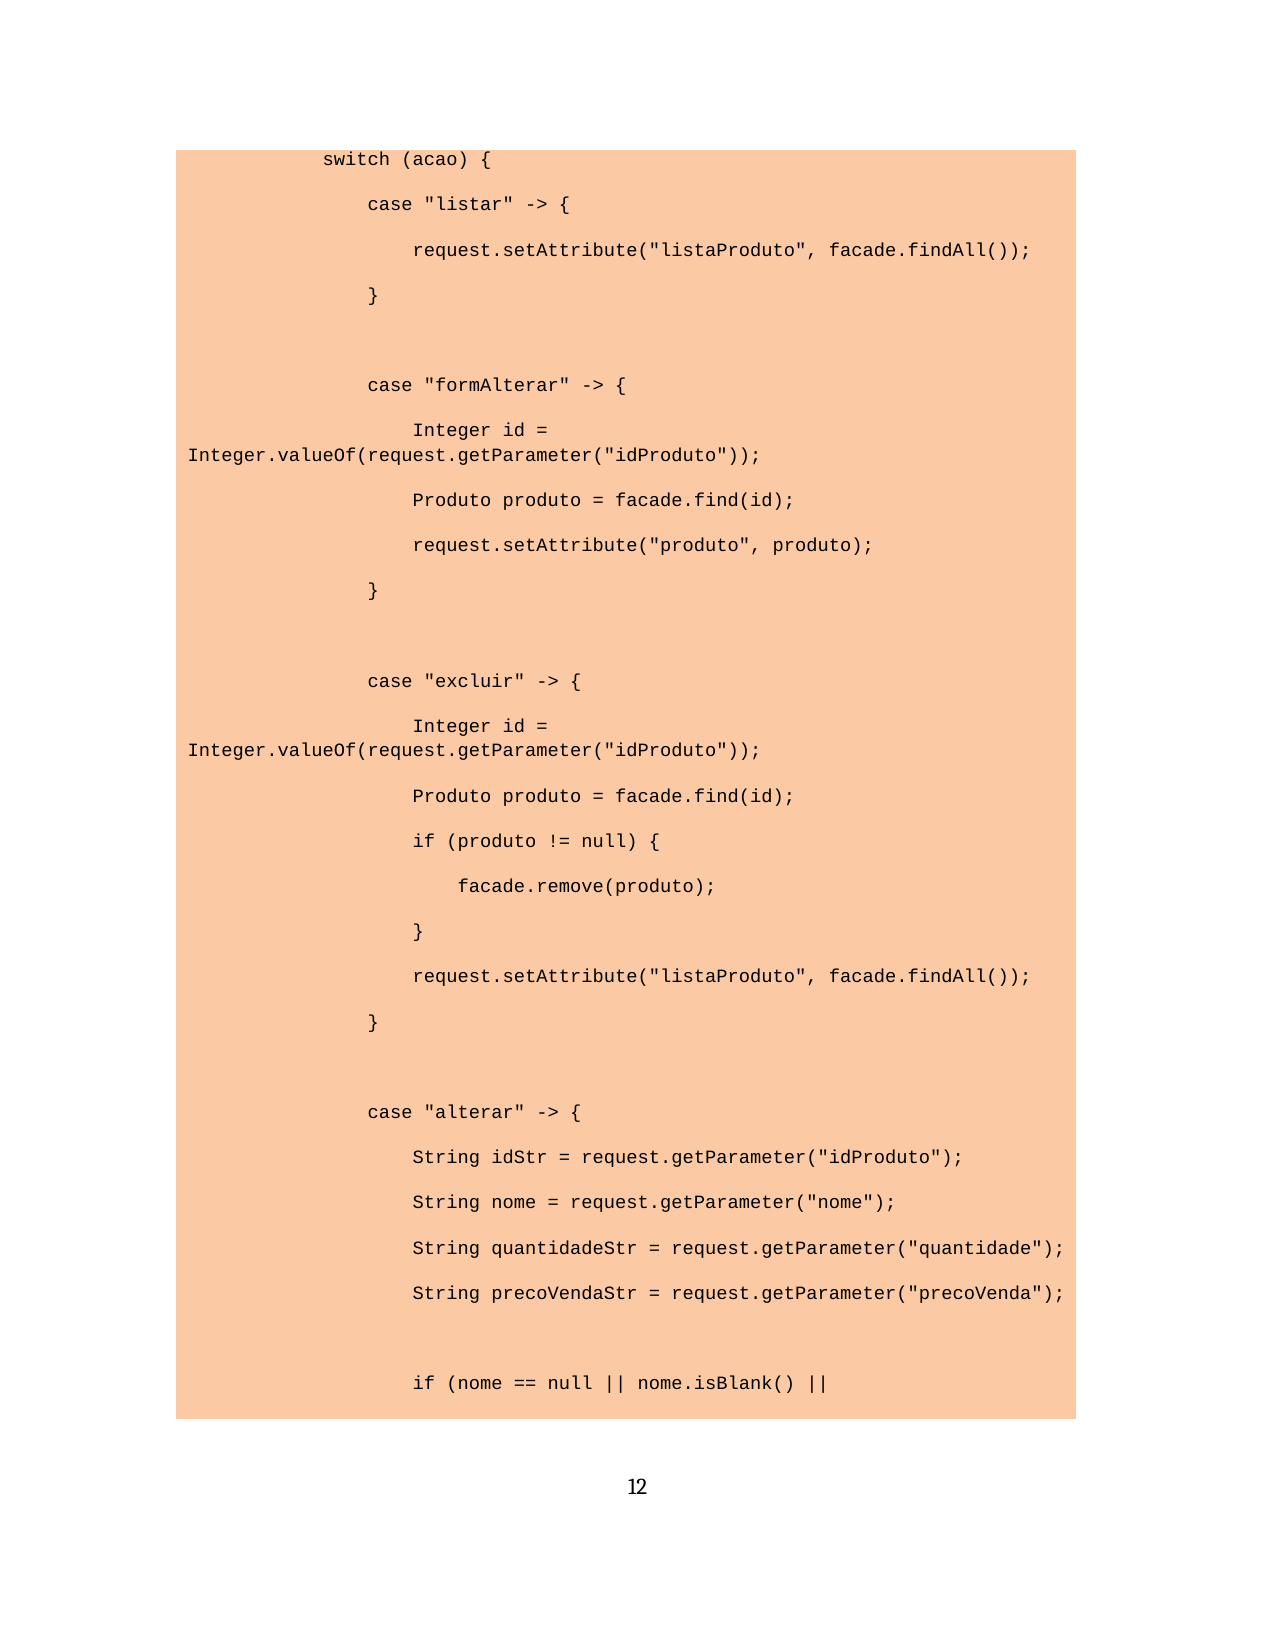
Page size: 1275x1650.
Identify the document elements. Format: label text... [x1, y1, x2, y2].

table_header switch (acao) { case "listar" -> { request.setAttribute("listaProduto", facade.findAll()); } case "formAlterar" -> { Integer id = Integer.valueOf(request.getParameter("idProduto")); Produto produto = facade.find(id); request.setAttribute("produto", produto); } case "excluir" -> { Integer id = Integer.valueOf(request.getParameter("idProduto")); Produto produto = facade.find(id); if (produto != null) { facade.remove(produto); } request.setAttribute("listaProduto", facade.findAll()); } case "alterar" -> { String idStr = request.getParameter("idProduto"); String nome = request.getParameter("nome"); String quantidadeStr = request.getParameter("quantidade"); String precoVendaStr = request.getParameter("precoVenda"); if (nome == null || nome.isBlank() || [176, 150, 1076, 1419]
